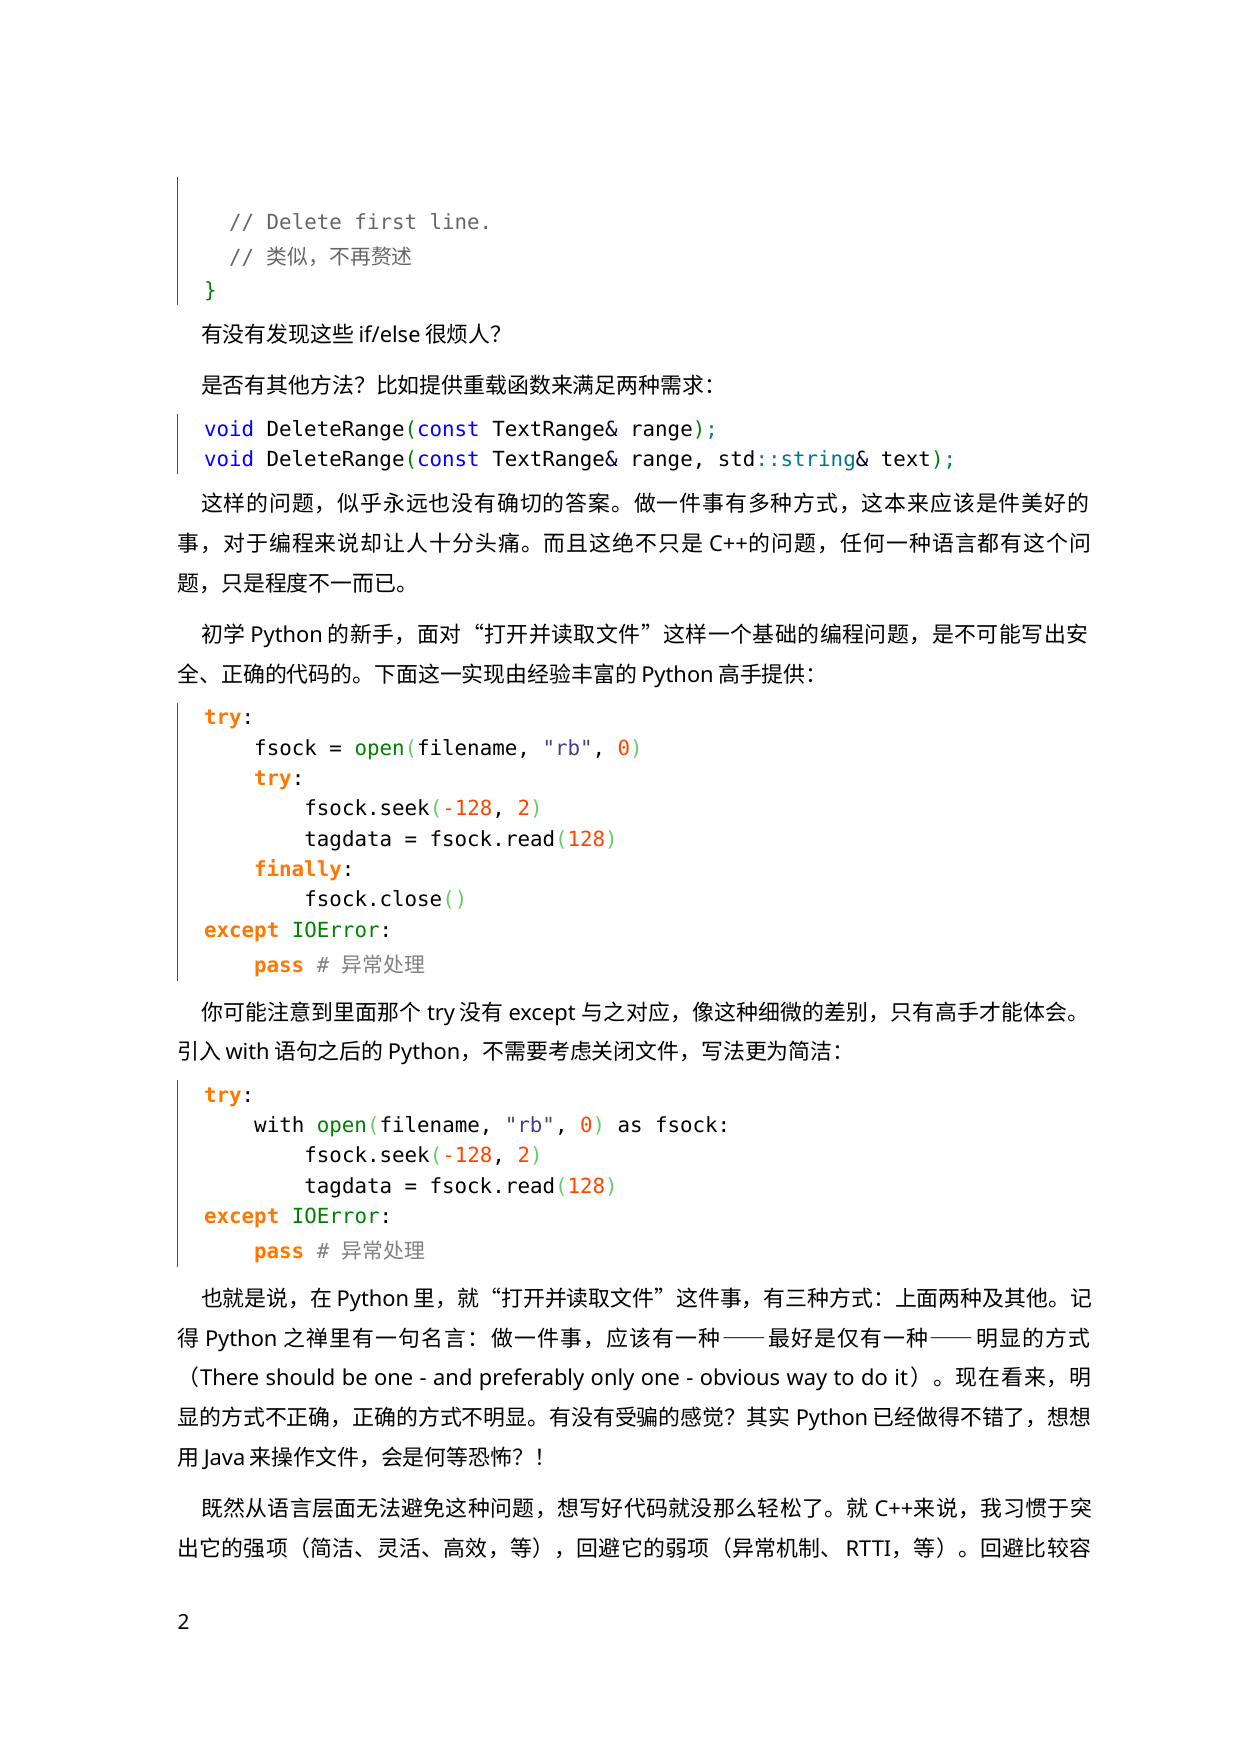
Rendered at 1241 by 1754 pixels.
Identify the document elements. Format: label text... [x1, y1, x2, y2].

text pass # 异常处理 [178, 945, 1092, 981]
text with open(filename, "rb", 0) as fsock: [178, 1110, 1092, 1137]
text fsock.close() [178, 884, 1092, 912]
text 初学Python的新手，面对“打开并读取文件”这样一个基础的编程问题，是不可能写出安全、正确的代码的。下面这一实现由经验丰富的Python高手提供： [177, 617, 1092, 689]
text tagdata = fsock.read(128) [178, 1171, 1092, 1198]
text 也就是说，在Python里，就“打开并读取文件”这件事，有三种方式：上面两种及其他。记得Python之禅里有一句名言：做一件事，应该有一种——最好是仅有一种——明显的方式（There should be one - and preferably only one - obvious way to do it）。现在看来，明显的方式不正确，正确的方式不明显。有没有受骗的感觉？其实Python已经做得不错了，想想用Java来操作文件，会是何等恐怖？！ [177, 1281, 1092, 1471]
text // Delete first line. [178, 207, 1092, 234]
text tagdata = fsock.read(128) [178, 824, 1092, 851]
text void DeleteRange(const TextRange& range); [178, 414, 1092, 441]
text } [178, 275, 1092, 305]
text finally: [178, 854, 1092, 881]
text 你可能注意到里面那个try没有except 与之对应，像这种细微的差别，只有高手才能体会。引入with语句之后的Python，不需要考虑关闭文件，写法更为简洁： [177, 994, 1092, 1066]
text void DeleteRange(const TextRange& range, std::string& text); [178, 444, 1092, 474]
text // 类似，不再赘述 [178, 237, 1092, 270]
text fsock = open(filename, "rb", 0) [178, 733, 1092, 760]
text try: [177, 702, 1092, 730]
text try: [178, 1080, 1092, 1107]
text 这样的问题，似乎永远也没有确切的答案。做一件事有多种方式，这本来应该是件美好的事，对于编程来说却让人十分头痛。而且这绝不只是C++的问题，任何一种语言都有这个问题，只是程度不一而已。 [177, 486, 1092, 597]
text fsock.seek(-128, 2) [178, 793, 1092, 821]
text 既然从语言层面无法避免这种问题，想写好代码就没那么轻松了。就C++来说，我习惯于突出它的强项（简洁、灵活、高效，等），回避它的弱项（异常机制、RTTI，等）。回避比较容 [177, 1491, 1092, 1563]
text pass # 异常处理 [178, 1231, 1092, 1267]
text fsock.seek(-128, 2) [178, 1140, 1092, 1168]
text 是否有其他方法？比如提供重载函数来满足两种需求： [177, 368, 1092, 400]
text except IOError: [178, 1201, 1092, 1228]
text except IOError: [178, 915, 1092, 942]
text 有没有发现这些if/else很烦人？ [177, 317, 1092, 349]
text try: [178, 763, 1092, 790]
